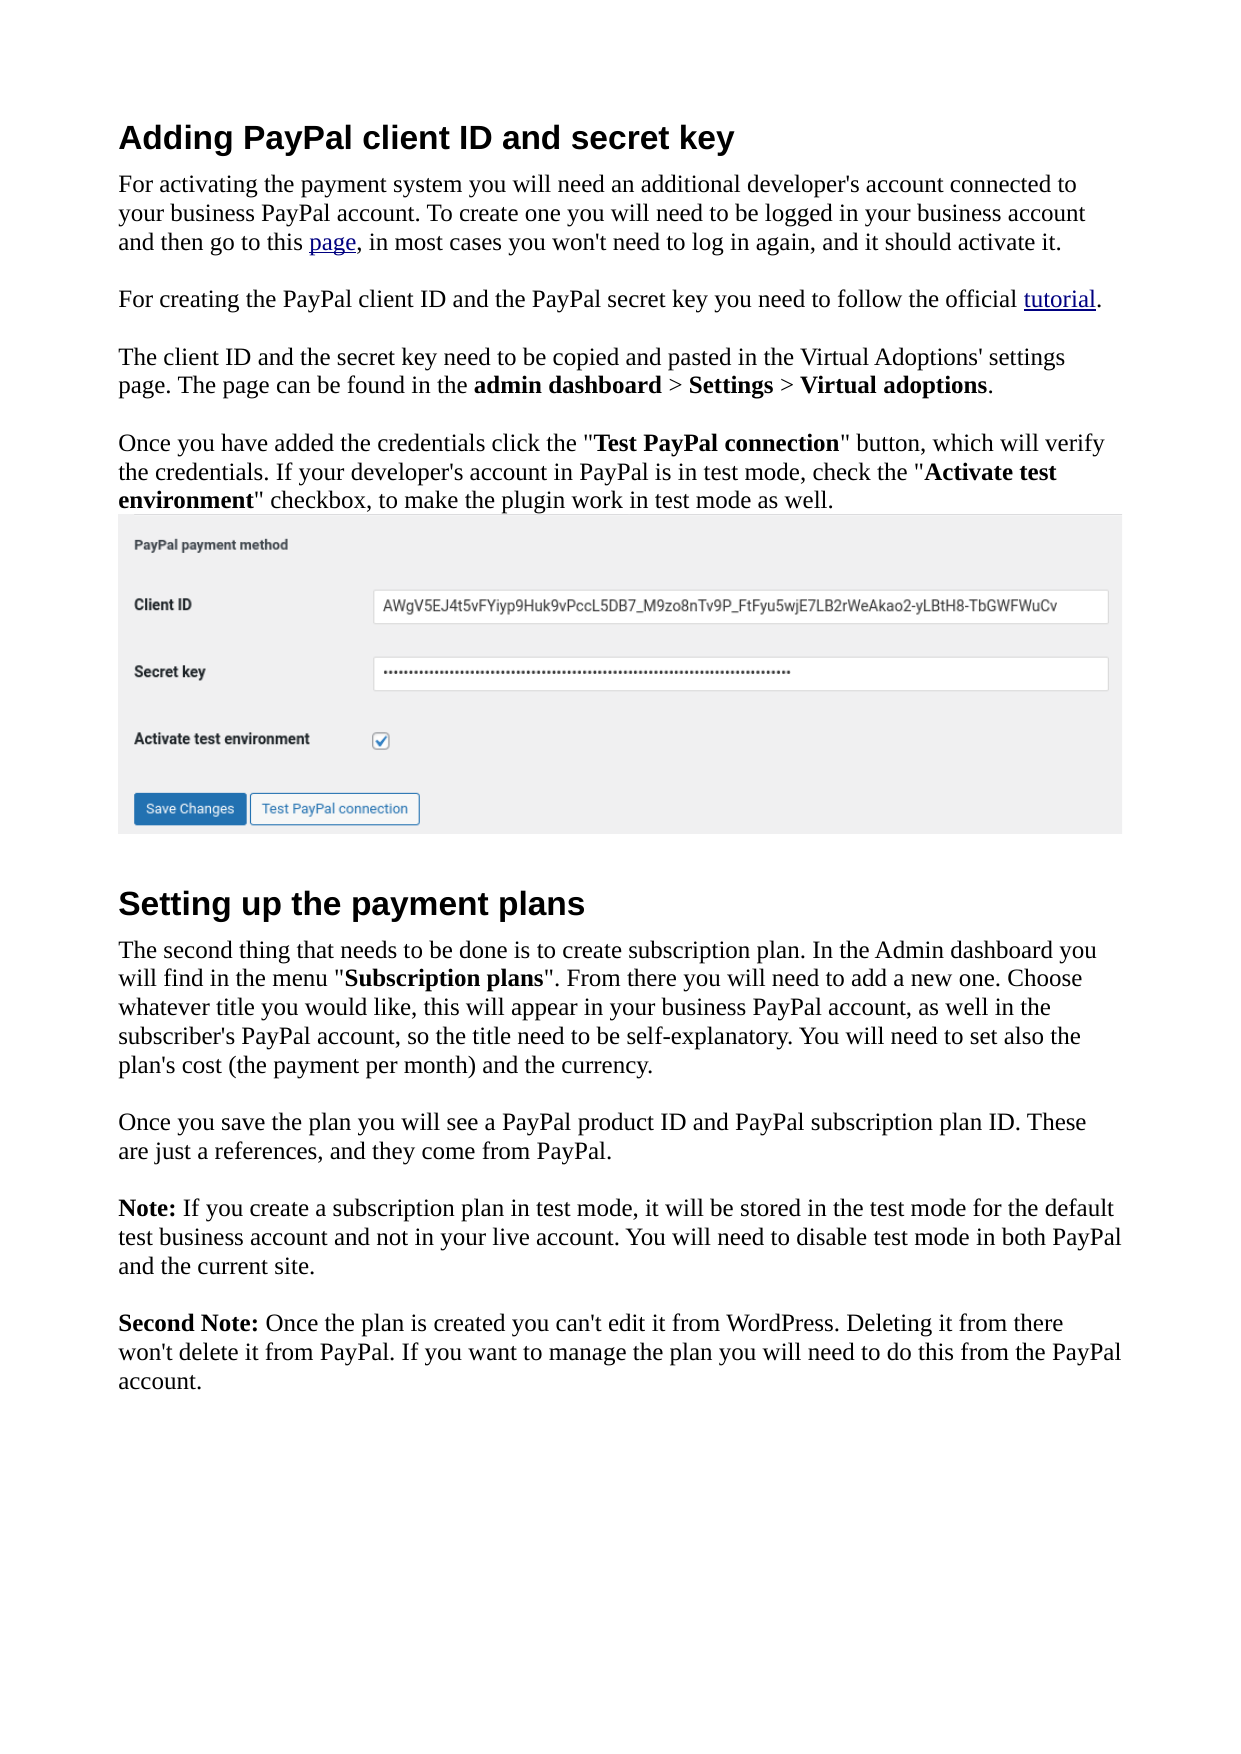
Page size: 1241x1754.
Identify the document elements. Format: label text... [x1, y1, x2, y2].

text The second thing that needs to be done is to create subscription plan. In the Admin dashboard you will find in the menu "Subscription plans". From there you will need to add a new one. Choose whatever title you would like, this will appear in your business PayPal account, as well in the subscriber's PayPal account, so the title need to be self-explanatory. You will need to set also the plan's cost (the payment per month) and the currency. [118, 935, 1122, 1078]
subtitle Setting up the payment plans [118, 884, 1122, 922]
text The client ID and the secret key need to be copied and pasted in the Virtual Adoptions' settings page. The page can be found in the admin dashboard > Settings > Virtual adoptions. [118, 342, 1122, 399]
text Once you save the plan you will see a PayPal product ID and PayPal subscription plan ID. These are just a references, and they come from PayPal. [118, 1107, 1122, 1165]
text Note: If you create a subscription plan in test mode, it will be stored in the test mode for the default test business account and not in your live account. You will need to disable test mode in both PayPal and the current site. [118, 1193, 1122, 1280]
text Once you have added the credentials click the "Test PayPal connection" button, which will verify the credentials. If your developer's account in PayPal is in test mode, check the "Activate test environment" checkbox, to make the plugin work in test mode as well. [118, 428, 1122, 514]
subtitle Adding PayPal client ID and secret key [118, 118, 1122, 157]
text For creating the PayPal client ID and the PayPal secret key you need to follow the official tutorial. [118, 284, 1122, 313]
picture [118, 514, 1123, 834]
text Second Note: Once the plan is created you can't edit it from WordPress. Deleting it from there won't delete it from PayPal. If you want to manage the plan you will need to do this from the PayPal account. [118, 1308, 1122, 1395]
text For activating the payment system you will need an additional developer's account connected to your business PayPal account. To create one you will need to be logged in your business account and then go to this page, in most cases you won't need to log in again, and it should activate it. [118, 169, 1122, 256]
